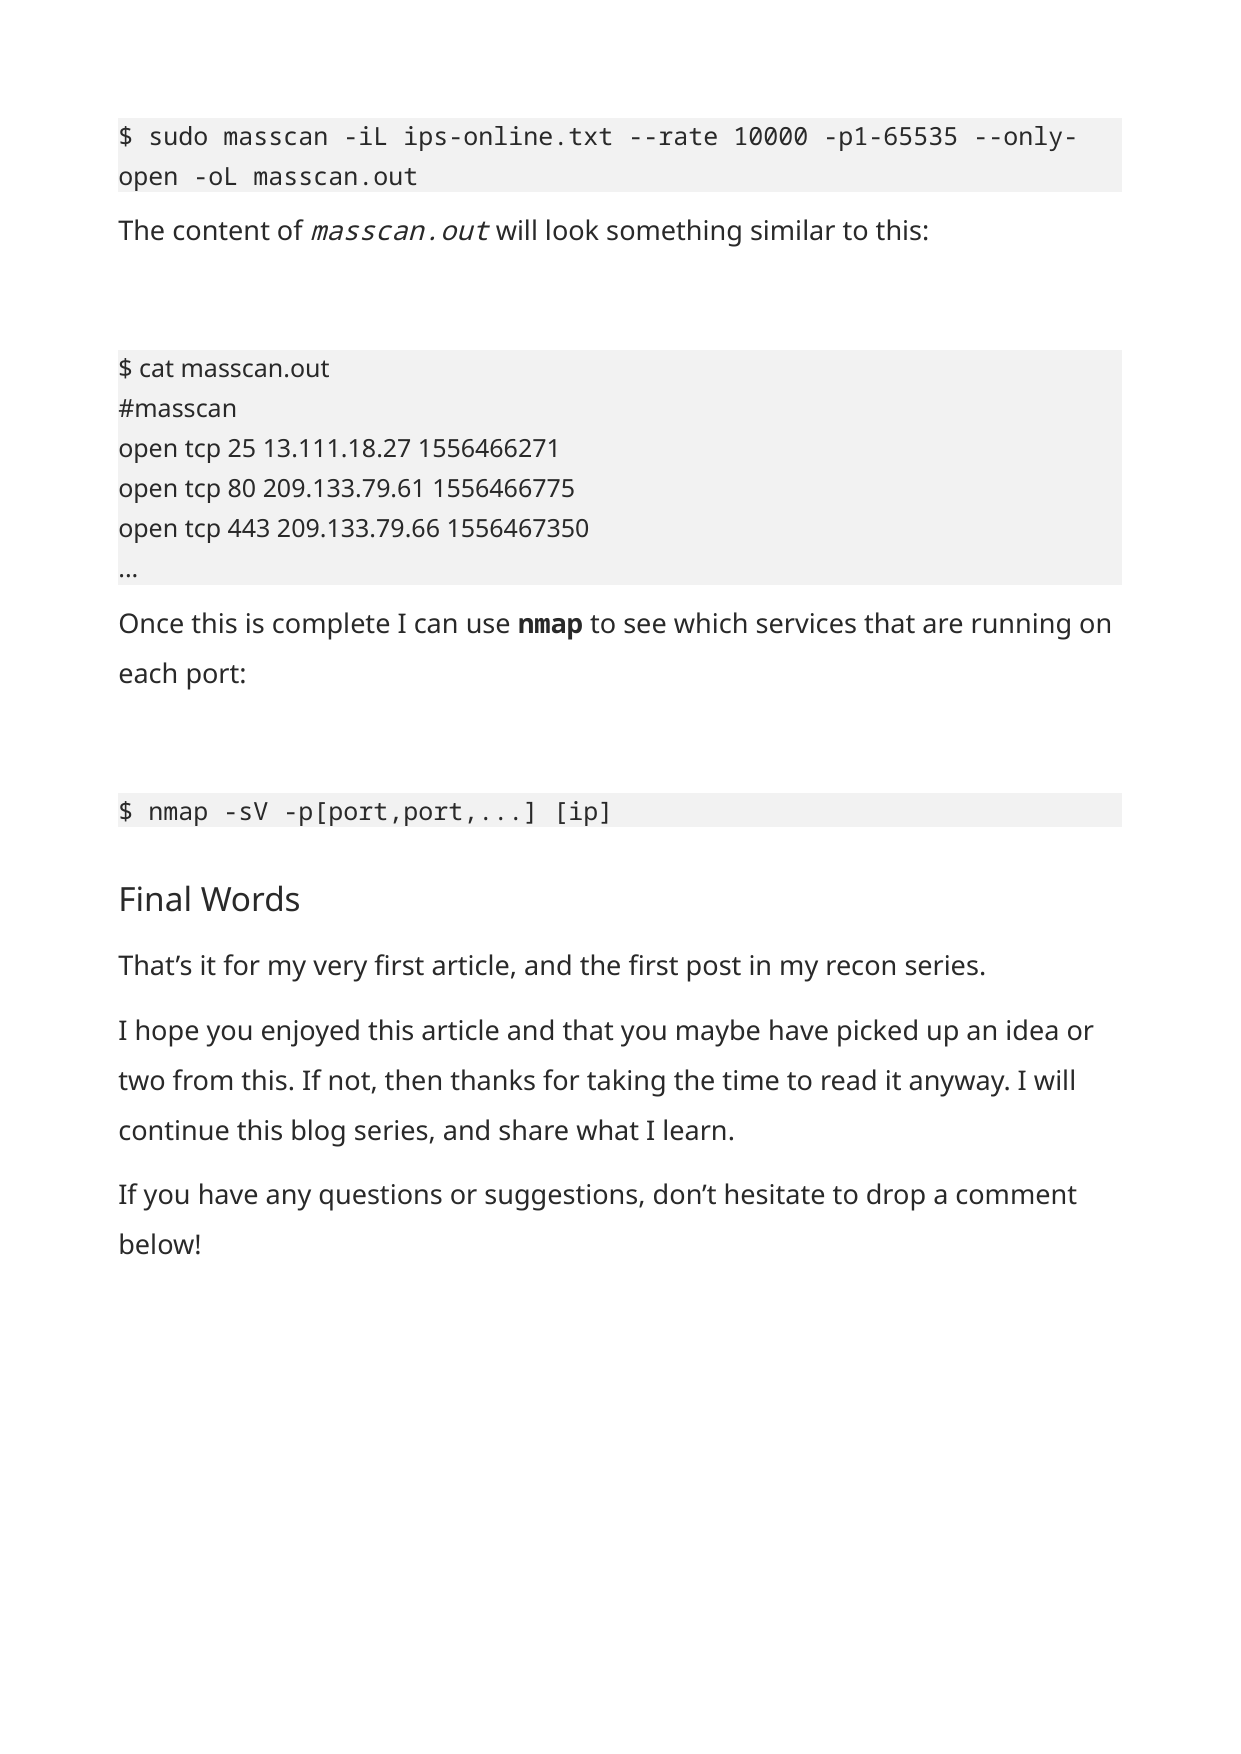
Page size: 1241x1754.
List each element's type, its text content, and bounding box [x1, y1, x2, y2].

text $ cat masscan.out #masscan open tcp 25 13.111.18.27 1556466271 open tcp 80 209.133.79.61 1556466775 open tcp 443 209.133.79.66 1556467350 ... [118, 350, 1122, 585]
text I hope you enjoyed this article and that you maybe have picked up an idea or two from this. If not, then thanks for taking the time to read it anyway. I will continue this blog series, and share what I learn. [118, 998, 1122, 1148]
subtitle Final Words [118, 858, 1122, 921]
text That’s it for my very first article, and the first post in my recon series. [118, 933, 1122, 983]
text Once this is complete I can use nmap to see which services that are running on each port: [118, 591, 1122, 691]
text If you have any questions or suggestions, don’t hesitate to drop a comment below! [118, 1162, 1122, 1262]
text $ nmap -sV -p[port,port,...] [ip] [118, 793, 1122, 827]
text The content of masscan.out will look something similar to this: [118, 198, 1122, 248]
text $ sudo masscan -iL ips-online.txt --rate 10000 -p1-65535 --only-open -oL masscan.out [118, 118, 1122, 192]
